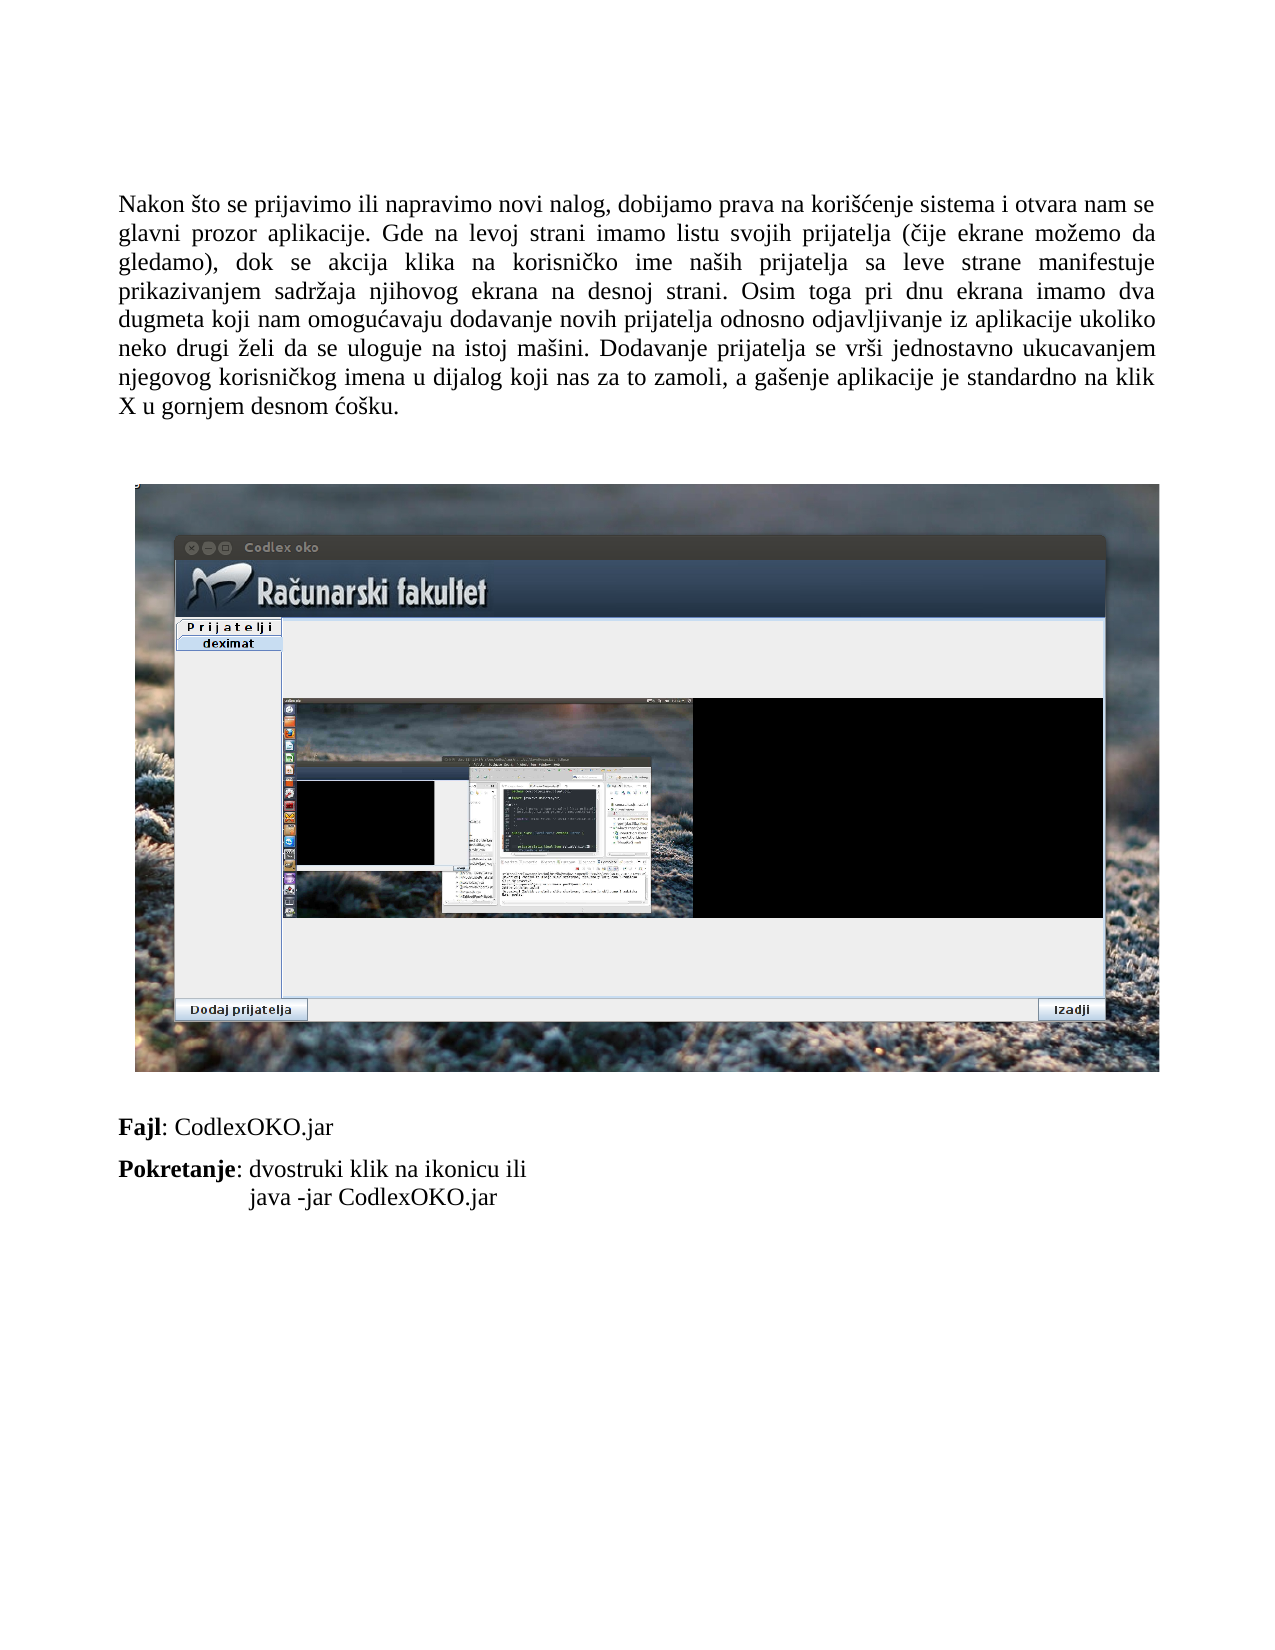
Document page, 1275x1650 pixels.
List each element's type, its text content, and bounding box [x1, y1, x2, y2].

text Pokretanje: dvostruki klik na ikonicu ili java -jar CodlexOKO.jar [118, 1154, 1058, 1211]
picture [135, 484, 1160, 1072]
text Fajl: CodlexOKO.jar [118, 1112, 1157, 1141]
text Nakon što se prijavimo ili napravimo novi nalog, dobijamo prava na korišćenje sistema i otvara nam se glavni prozor aplikacije. Gde na levoj strani imamo listu svojih prijatelja (čije ekrane možemo da gledamo), dok se akcija klika na korisničko ime naših prijatelja sa leve strane manifestuje prikazivanjem sadržaja njihovog ekrana na desnoj strani. Osim toga pri dnu ekrana imamo dva dugmeta koji nam omogućavaju dodavanje novih prijatelja odnosno odjavljivanje iz aplikacije ukoliko neko drugi želi da se uloguje na istoj mašini. Dodavanje prijatelja se vrši jednostavno ukucavanjem njegovog korisničkog imena u dijalog koji nas za to zamoli, a gašenje aplikacije je standardno na klik X u gornjem desnom ćošku. [118, 189, 1157, 419]
